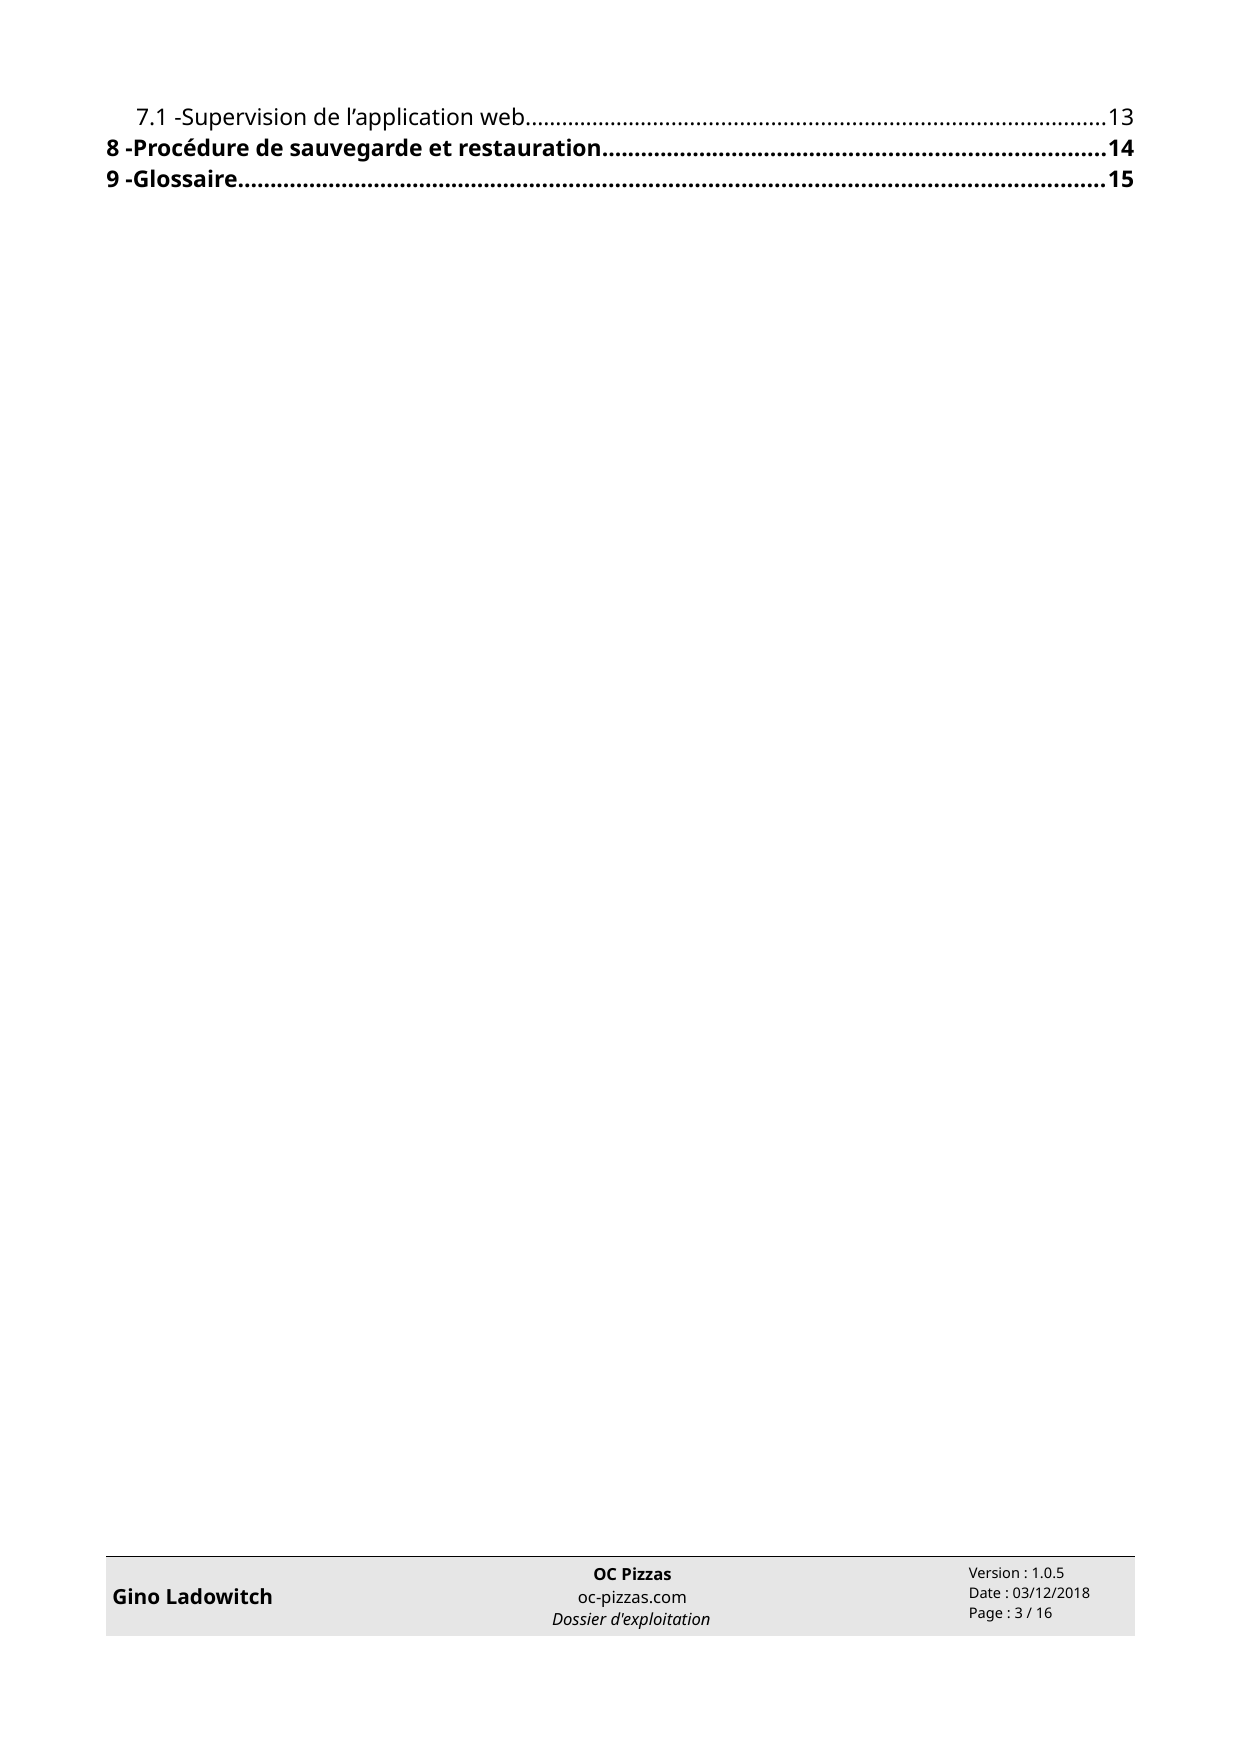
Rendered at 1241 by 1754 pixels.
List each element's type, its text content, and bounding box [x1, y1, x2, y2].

text 8 -Procédure de sauvegarde et restauration 14 [106, 132, 1134, 163]
text 7.1 -Supervision de l’application web 13 [136, 100, 1134, 132]
text 9 -Glossaire 15 [106, 163, 1134, 194]
